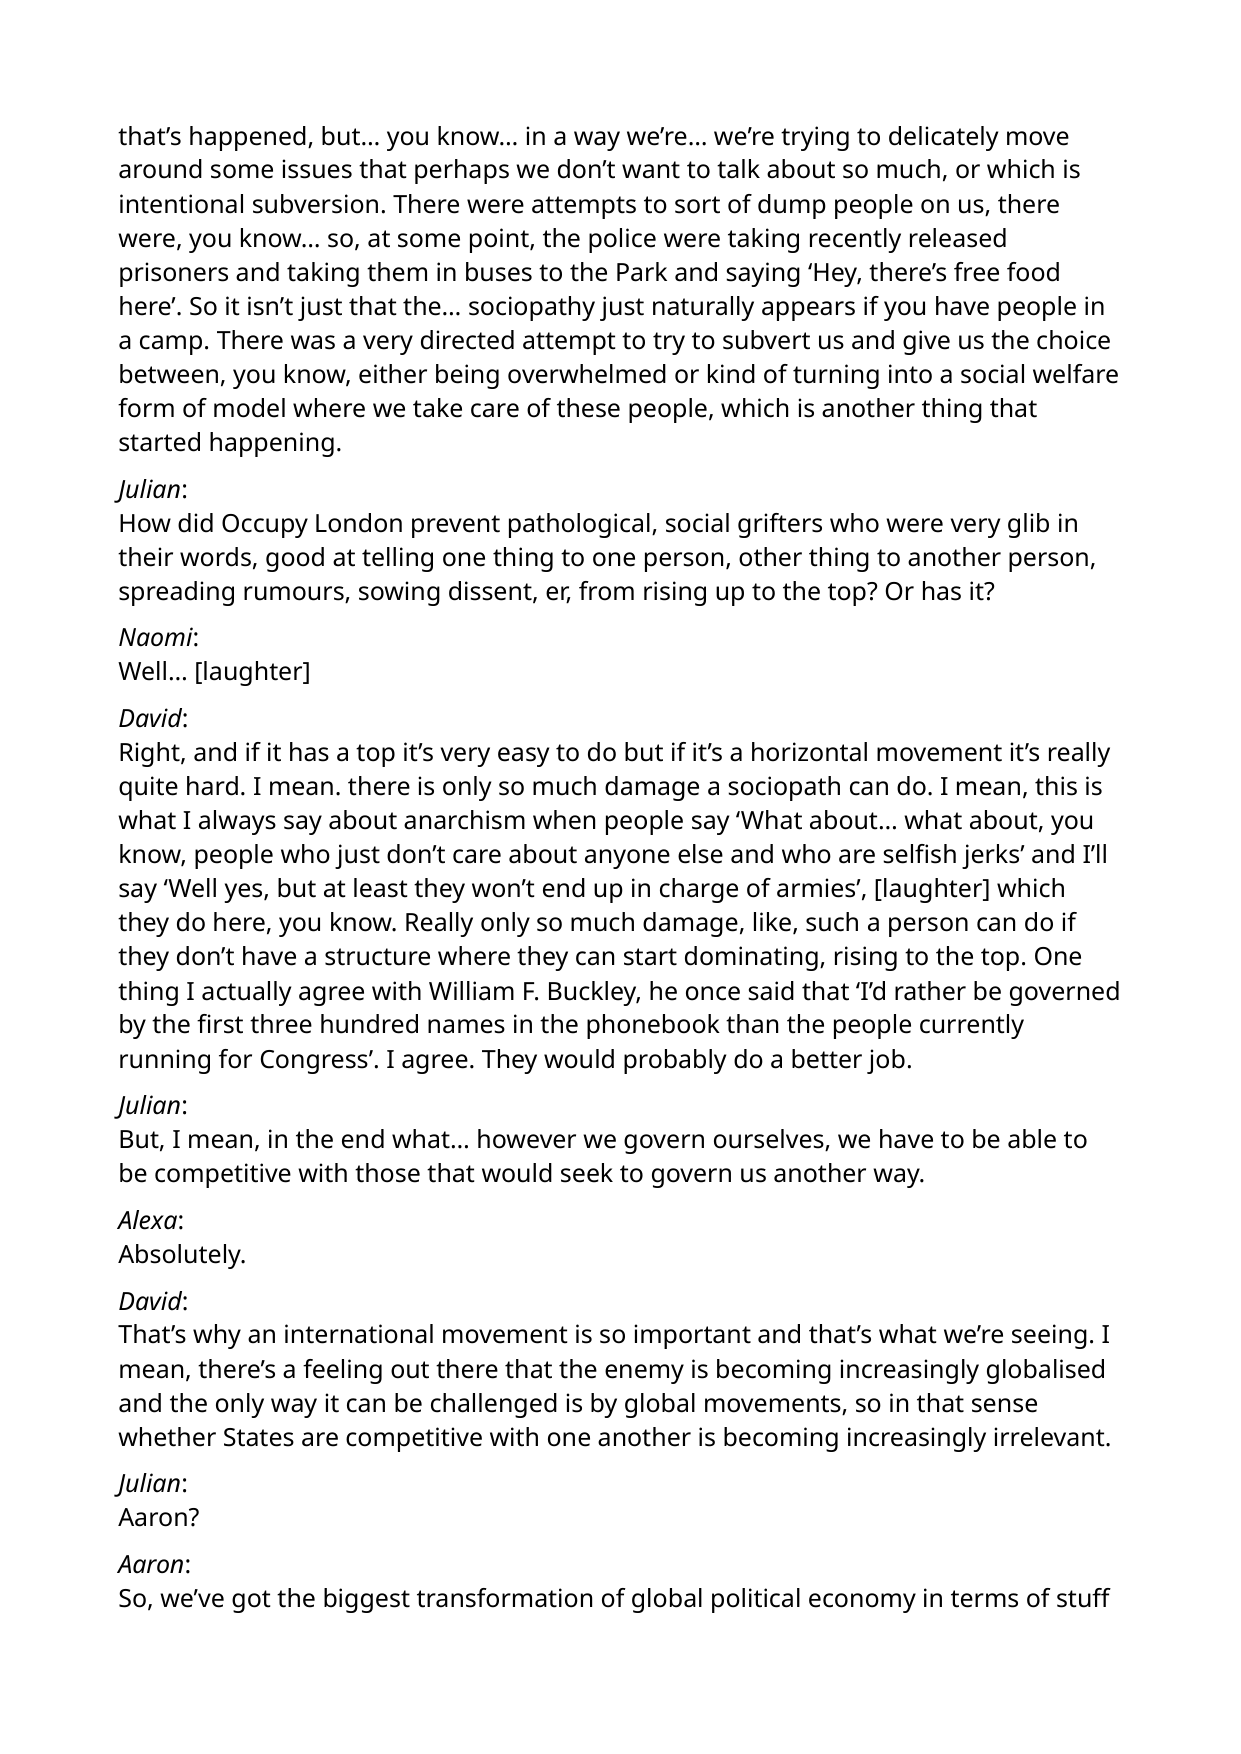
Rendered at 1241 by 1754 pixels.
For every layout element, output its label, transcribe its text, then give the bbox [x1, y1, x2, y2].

text Julian: Aaron? [118, 1466, 1122, 1534]
text David: Right, and if it has a top it’s very easy to do but if it’s a horizontal movement it’s really quite hard. I mean. there is only so much damage a sociopath can do. I mean, this is what I always say about anarchism when people say ‘What about… what about, you know, people who just don’t care about anyone else and who are selfish jerks’ and I’ll say ‘Well yes, but at least they won’t end up in charge of armies’, [laughter] which they do here, you know. Really only so much damage, like, such a person can do if they don’t have a structure where they can start dominating, rising to the top. One thing I actually agree with William F. Buckley, he once said that ‘I’d rather be governed by the first three hundred names in the phonebook than the people currently running for Congress’. I agree. They would probably do a better job. [118, 701, 1122, 1075]
text Julian: How did Occupy London prevent pathological, social grifters who were very glib in their words, good at telling one thing to one person, other thing to another person, spreading rumours, sowing dissent, er, from rising up to the top? Or has it? [118, 471, 1122, 607]
text Naomi: Well… [laughter] [118, 620, 1122, 688]
text Aaron: So, we’ve got the biggest transformation of global political economy in terms of stuff [118, 1547, 1122, 1615]
text Alexa: Absolutely. [118, 1202, 1122, 1271]
text that’s happened, but… you know… in a way we’re… we’re trying to delicately move around some issues that perhaps we don’t want to talk about so much, or which is intentional subversion. There were attempts to sort of dump people on us, there were, you know… so, at some point, the police were taking recently released prisoners and taking them in buses to the Park and saying ‘Hey, there’s free food here’. So it isn’t just that the… sociopathy just naturally appears if you have people in a camp. There was a very directed attempt to try to subvert us and give us the choice between, you know, either being overwhelmed or kind of turning into a social welfare form of model where we take care of these people, which is another thing that started happening. [118, 118, 1122, 459]
text David: That’s why an international movement is so important and that’s what we’re seeing. I mean, there’s a feeling out there that the enemy is becoming increasingly globalised and the only way it can be challenged is by global movements, so in that sense whether States are competitive with one another is becoming increasingly irrelevant. [118, 1283, 1122, 1453]
text Julian: But, I mean, in the end what… however we govern ourselves, we have to be able to be competitive with those that would seek to govern us another way. [118, 1088, 1122, 1190]
